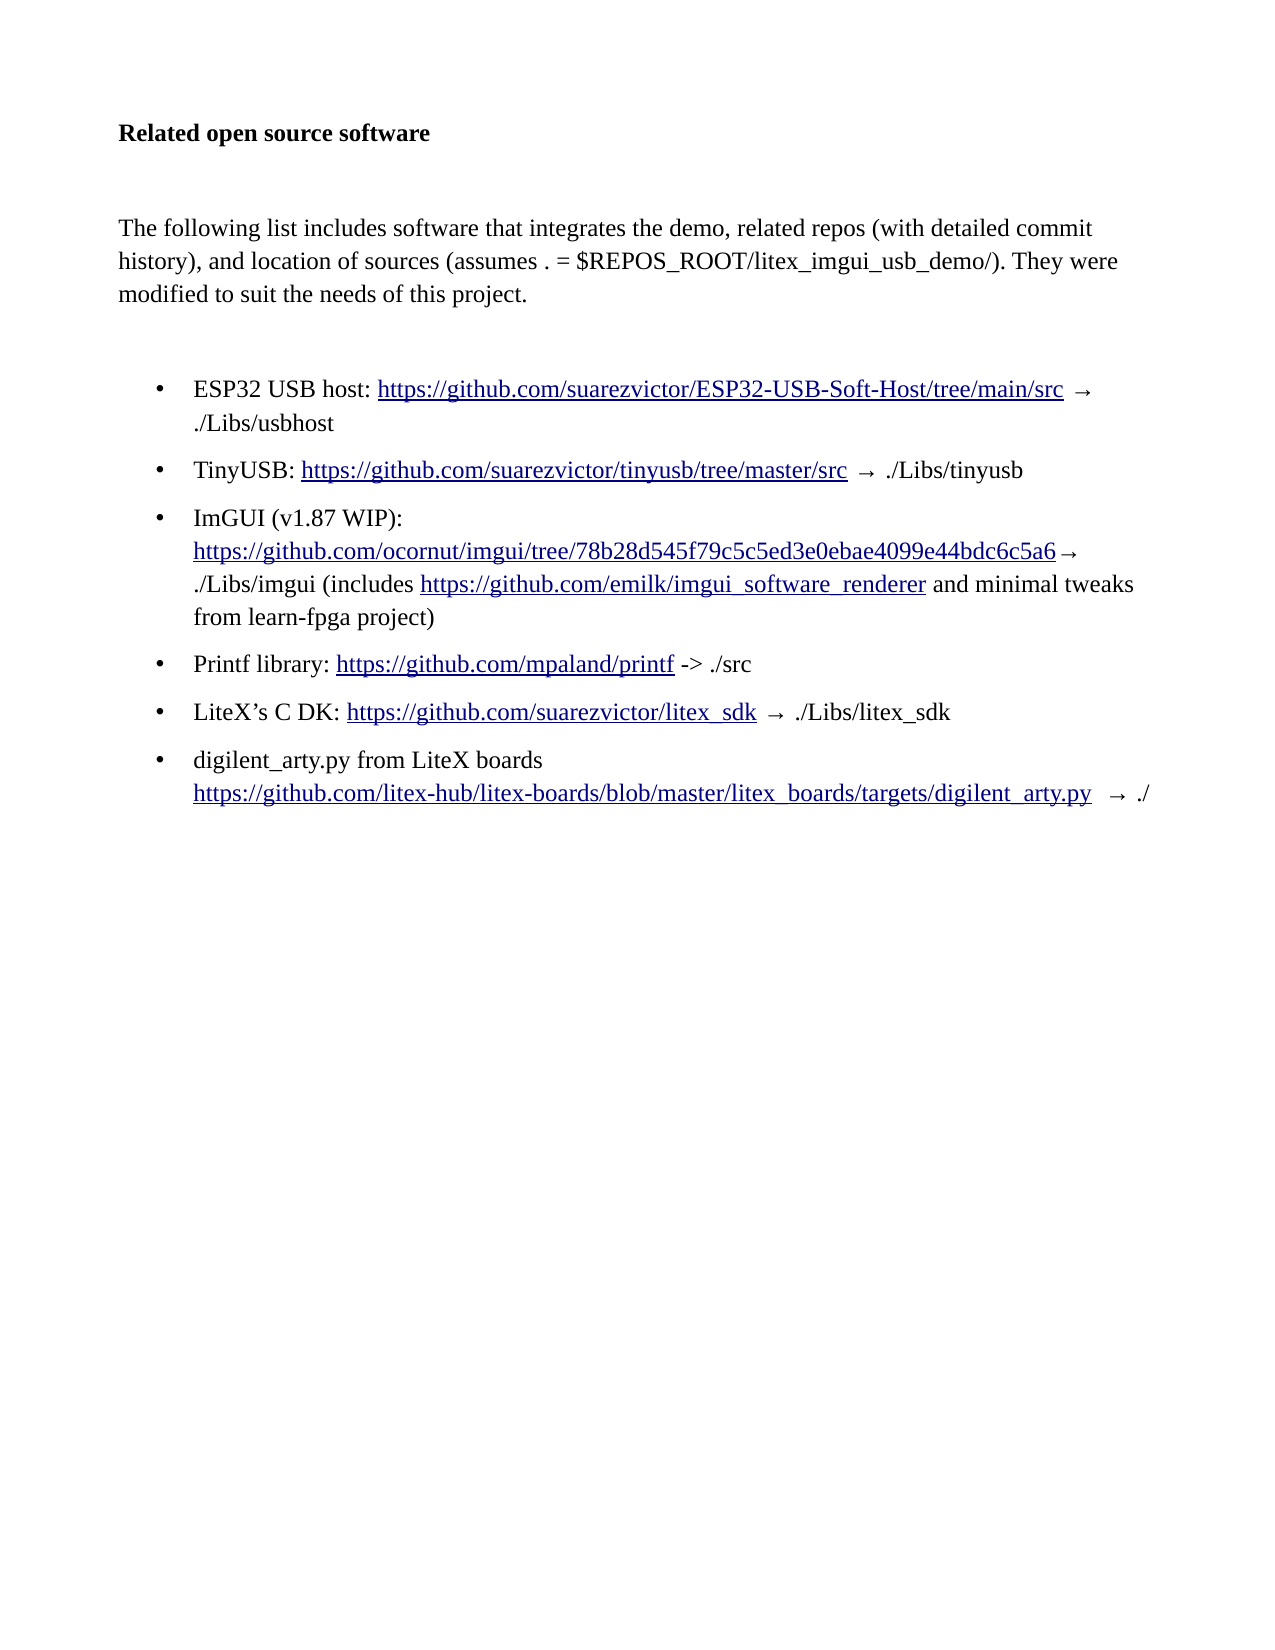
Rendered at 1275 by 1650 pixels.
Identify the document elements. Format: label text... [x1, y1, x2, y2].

list Printf library: https://github.com/mpaland/printf -> ./src [156, 649, 1157, 678]
list TinyUSB: https://github.com/suarezvictor/tinyusb/tree/master/src → ./Libs/tinyusb [156, 455, 1157, 484]
list digilent_arty.py from LiteX boards https://github.com/litex-hub/litex-boards/blob/master/litex_boards/targets/digilent_arty.py → ./ [156, 745, 1157, 806]
list ImGUI (v1.87 WIP): https://github.com/ocornut/imgui/tree/78b28d545f79c5c5ed3e0ebae4099e44bdc6c5a6→ ./Libs/imgui (includes https://github.com/emilk/imgui_software_renderer and minimal tweaks from learn-fpga project) [156, 503, 1157, 631]
text Related open source software [118, 118, 1157, 147]
list ESP32 USB host: https://github.com/suarezvictor/ESP32-USB-Soft-Host/tree/main/src → ./Libs/usbhost [156, 374, 1157, 436]
list LiteX’s C DK: https://github.com/suarezvictor/litex_sdk → ./Libs/litex_sdk [156, 697, 1157, 726]
text The following list includes software that integrates the demo, related repos (with detailed commit history), and location of sources (assumes . = $REPOS_ROOT/litex_imgui_usb_demo/). They were modified to suit the needs of this project. [118, 213, 1157, 308]
